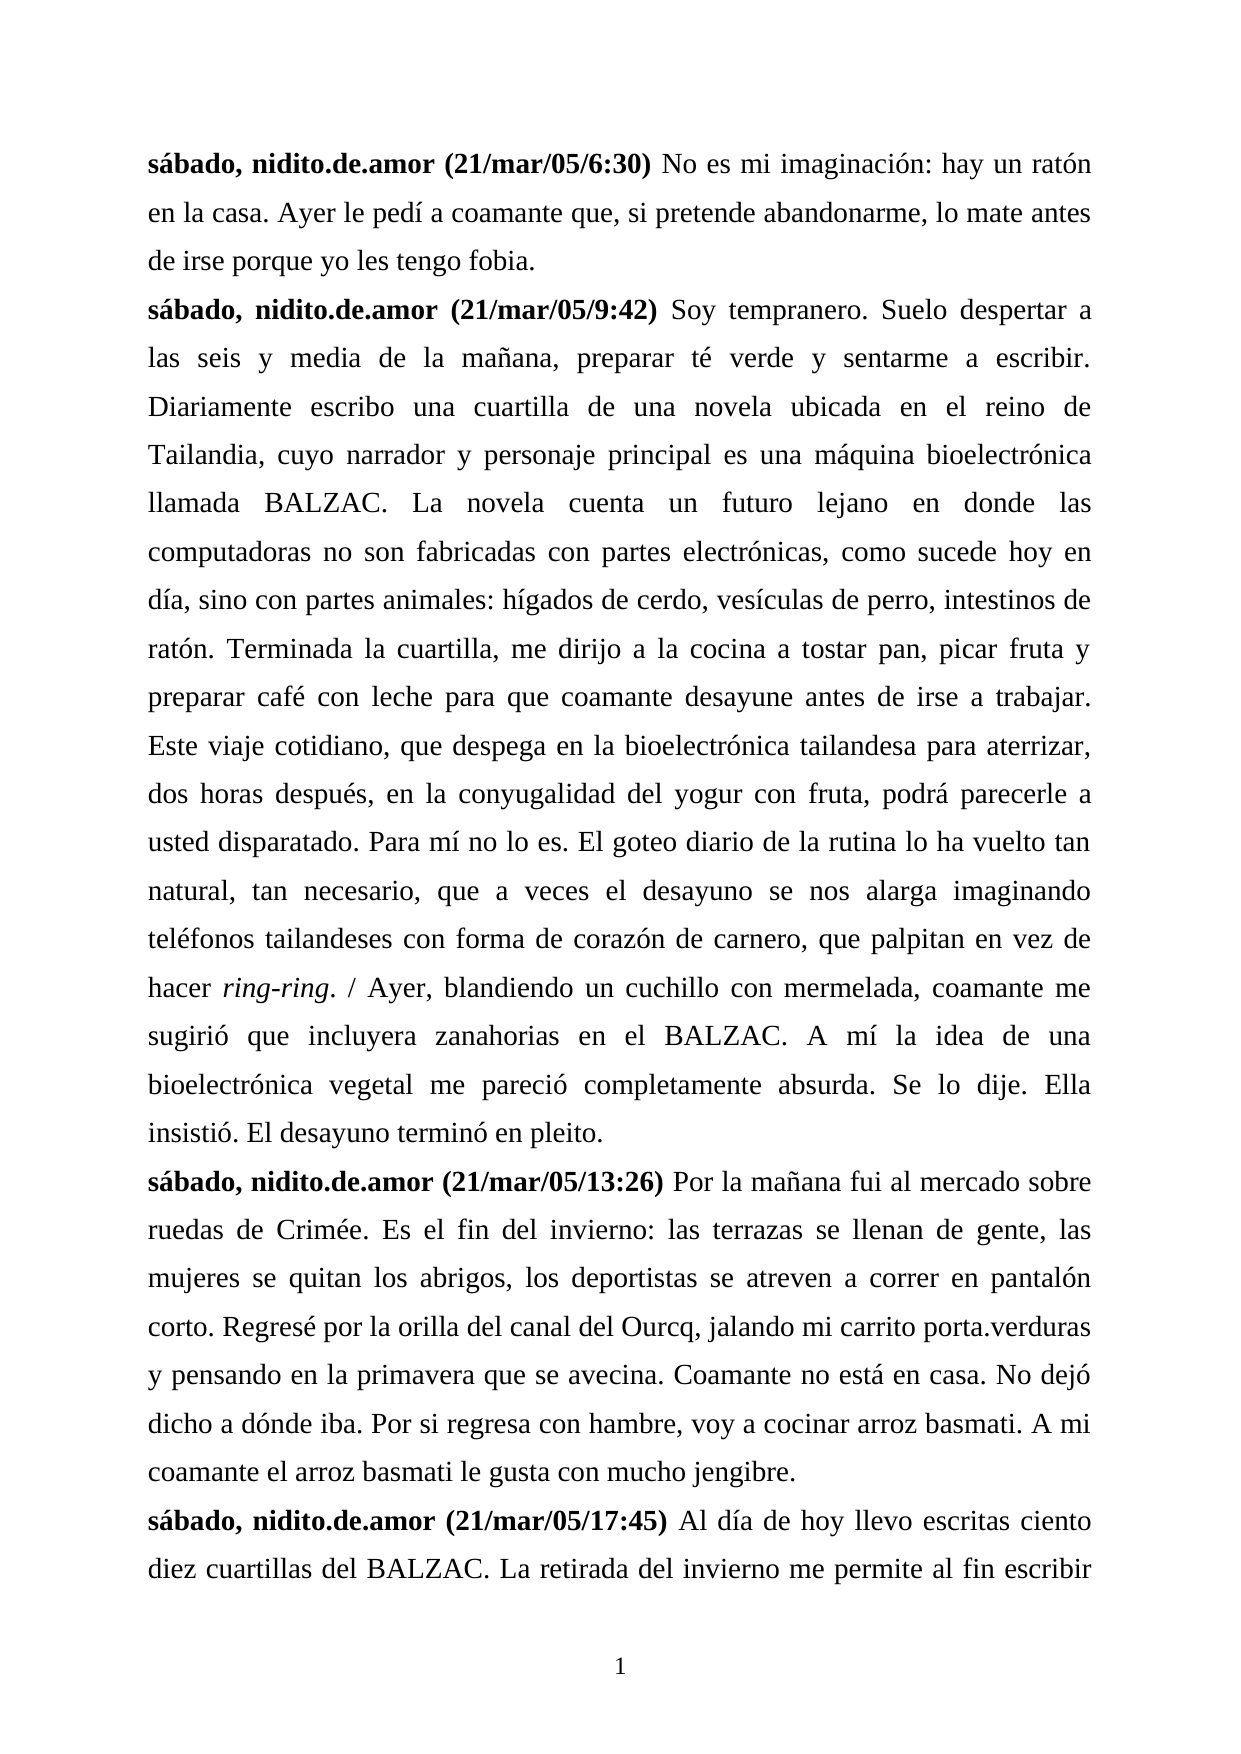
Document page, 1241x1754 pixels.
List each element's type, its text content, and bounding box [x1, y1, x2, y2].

text sábado, nidito.de.amor (21/mar/05/17:45) Al día de hoy llevo escritas ciento diez cuartillas del BALZAC. La retirada del invierno me permite al fin escribir [148, 1504, 1092, 1585]
text sábado, nidito.de.amor (21/mar/05/6:30) No es mi imaginación: hay un ratón en la casa. Ayer le pedí a coamante que, si pretende abandonarme, lo mate antes de irse porque yo les tengo fobia. [148, 148, 1092, 277]
text sábado, nidito.de.amor (21/mar/05/13:26) Por la mañana fui al mercado sobre ruedas de Crimée. Es el fin del invierno: las terrazas se llenan de gente, las mujeres se quitan los abrigos, los deportistas se atreven a correr en pantalón corto. Regresé por la orilla del canal del Ourcq, jalando mi carrito porta.verduras y pensando en la primavera que se avecina. Coamante no está en casa. No dejó dicho a dónde iba. Por si regresa con hambre, voy a cocinar arroz basmati. A mi coamante el arroz basmati le gusta con mucho jengibre. [148, 1165, 1092, 1488]
text sábado, nidito.de.amor (21/mar/05/9:42) Soy tempranero. Suelo despertar a las seis y media de la mañana, preparar té verde y sentarme a escribir. Diariamente escribo una cuartilla de una novela ubicada en el reino de Tailandia, cuyo narrador y personaje principal es una máquina bioelectrónica llamada BALZAC. La novela cuenta un futuro lejano en donde las computadoras no son fabricadas con partes electrónicas, como sucede hoy en día, sino con partes animales: hígados de cerdo, vesículas de perro, intestinos de ratón. Terminada la cuartilla, me dirijo a la cocina a tostar pan, picar fruta y preparar café con leche para que coamante desayune antes de irse a trabajar. Este viaje cotidiano, que despega en la bioelectrónica tailandesa para aterrizar, dos horas después, en la conyugalidad del yogur con fruta, podrá parecerle a usted disparatado. Para mí no lo es. El goteo diario de la rutina lo ha vuelto tan natural, tan necesario, que a veces el desayuno se nos alarga imaginando teléfonos tailandeses con forma de corazón de carnero, que palpitan en vez de hacer ring-ring. / Ayer, blandiendo un cuchillo con mermelada, coamante me sugirió que incluyera zanahorias en el BALZAC. A mí la idea de una bioelectrónica vegetal me pareció completamente absurda. Se lo dije. Ella insistió. El desayuno terminó en pleito. [148, 293, 1092, 1149]
